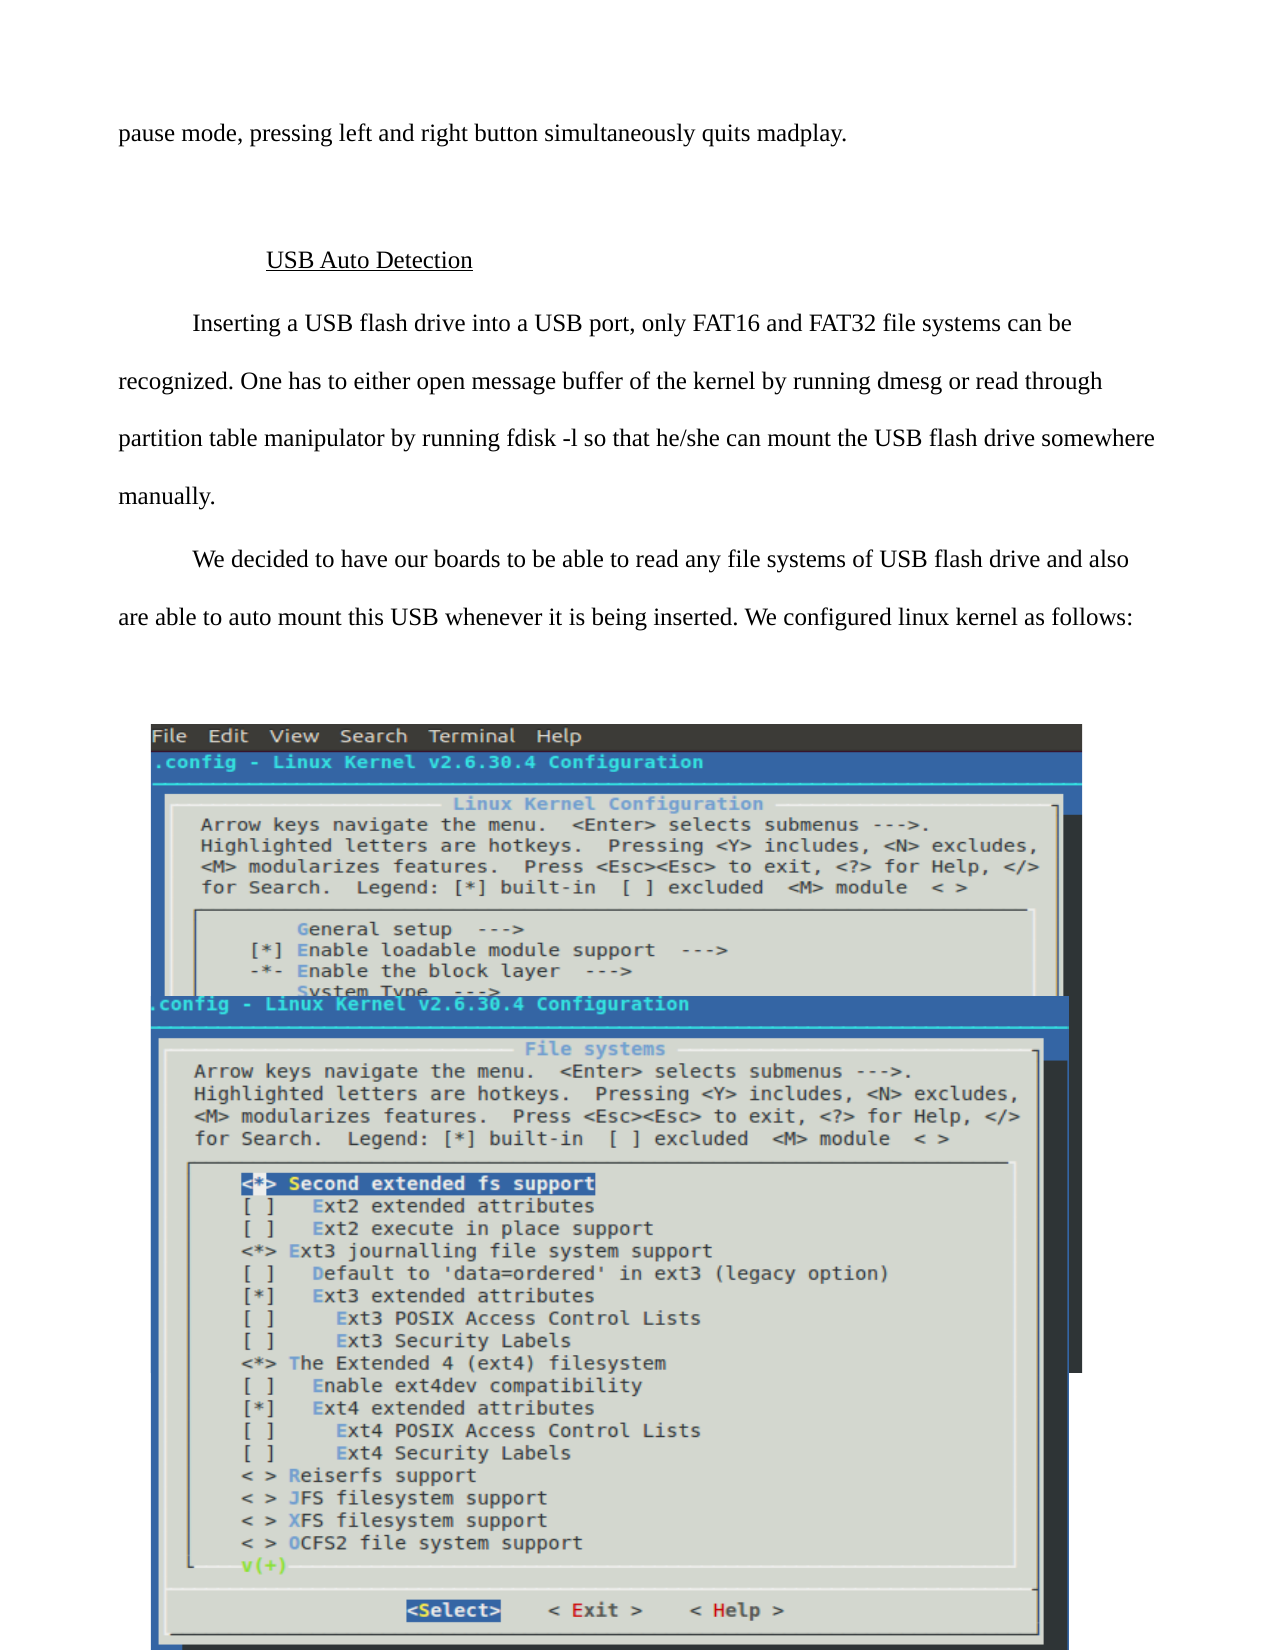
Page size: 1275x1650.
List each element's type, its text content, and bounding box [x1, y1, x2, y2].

text We decided to have our boards to be able to read any file systems of USB flash drive and also are able to auto mount this USB whenever it is being inserted. We configured linux kernel as follows: [118, 544, 1157, 631]
text USB Auto Detection [118, 245, 1157, 274]
text Inserting a USB flash drive into a USB port, only FAT16 and FAT32 file systems can be recognized. One has to either open message buffer of the kernel by running dmesg or read through partition table manipulator by running fdisk -l so that he/she can mount the USB flash drive somewhere manually. [118, 308, 1157, 510]
text pause mode, pressing left and right button simultaneously quits madplay. [118, 118, 1157, 147]
picture [150, 724, 1083, 1650]
